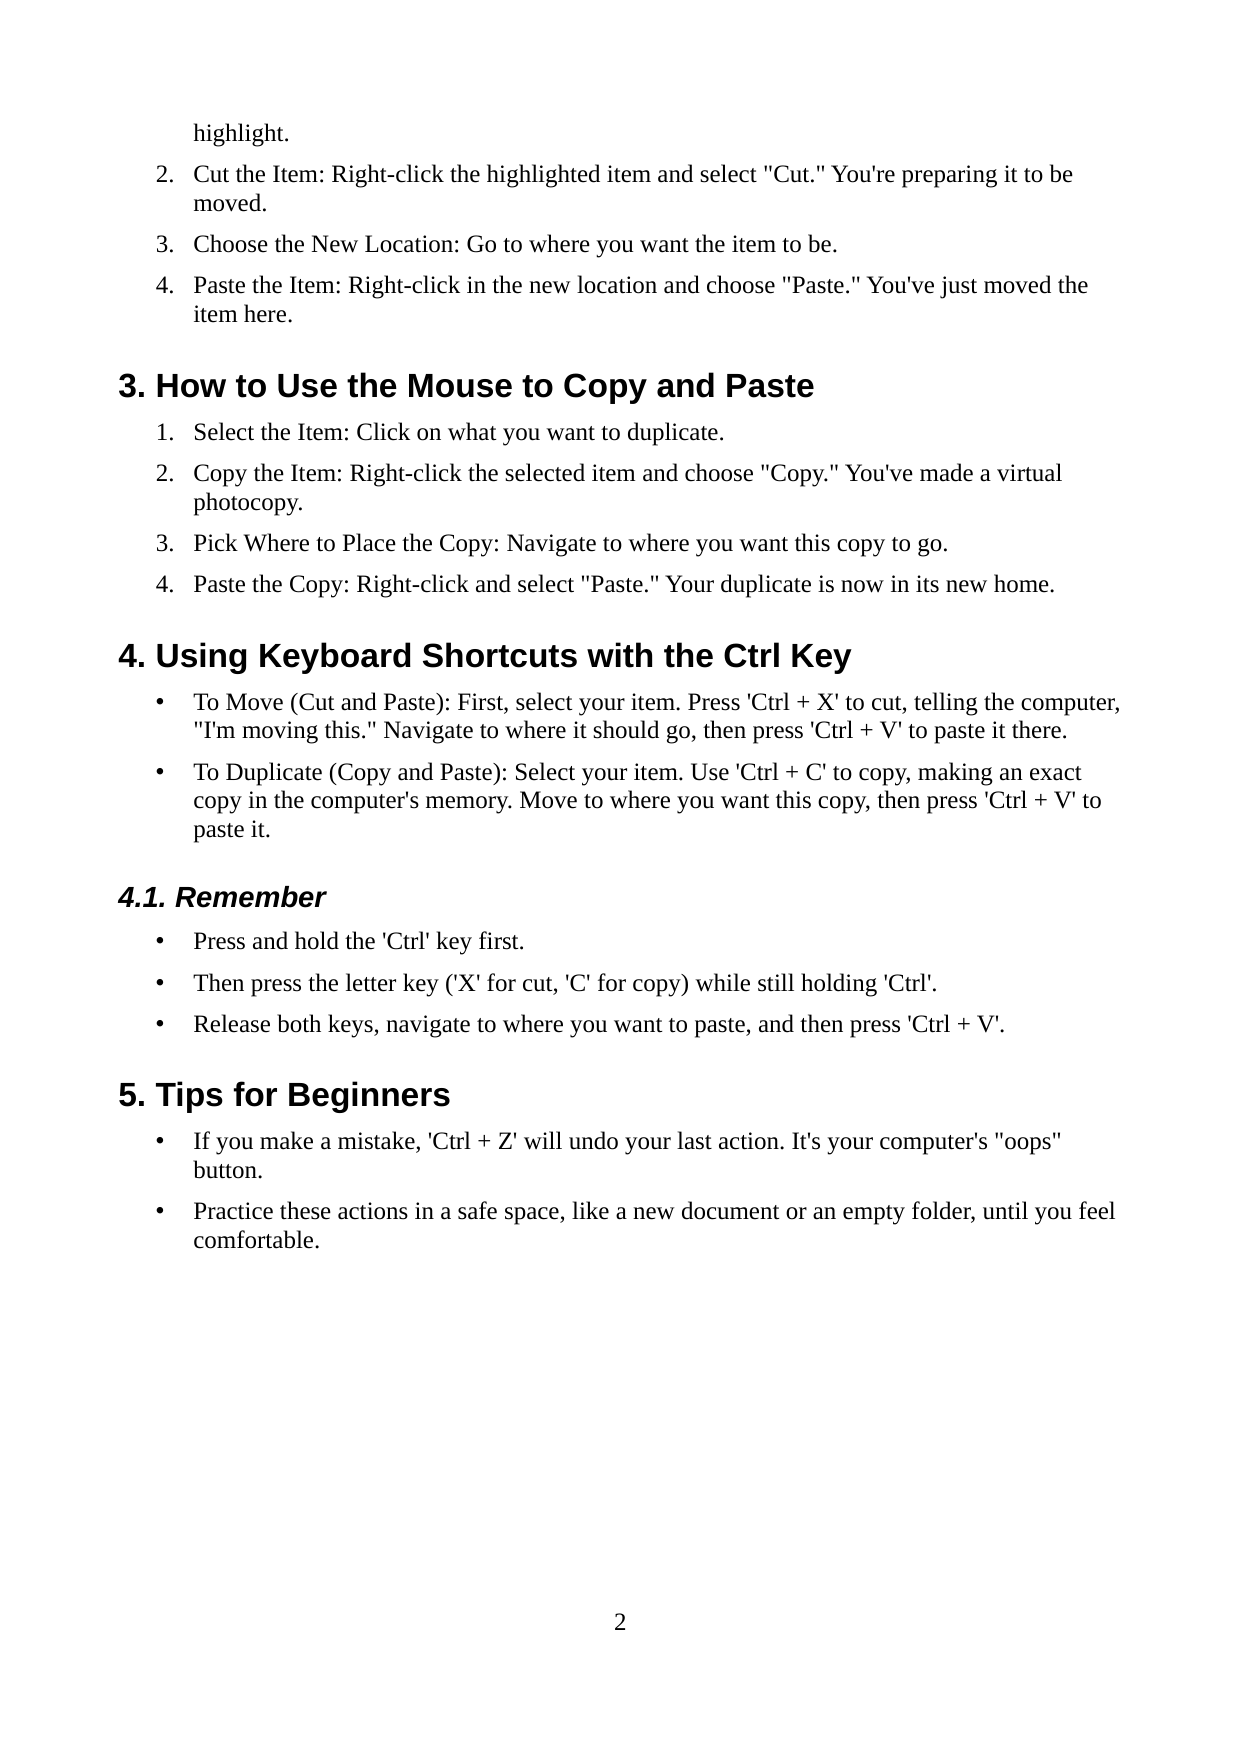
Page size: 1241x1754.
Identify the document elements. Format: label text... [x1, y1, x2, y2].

list Paste the Item: Right-click in the new location and choose "Paste." You've just moved the item here. [156, 271, 1122, 328]
list Select the Item: Click on what you want to duplicate. [156, 417, 1122, 446]
list Copy the Item: Right-click the selected item and choose "Copy." You've made a virtual photocopy. [156, 458, 1122, 516]
list Release both keys, navigate to where you want to paste, and then press 'Ctrl + V'. [156, 1009, 1122, 1038]
list Then press the letter key ('X' for cut, 'C' for copy) while still holding 'Ctrl'. [156, 968, 1122, 996]
subtitle Using Keyboard Shortcuts with the Ctrl Key [118, 636, 1122, 674]
subtitle Remember [118, 880, 1122, 914]
list To Duplicate (Copy and Paste): Select your item. Use 'Ctrl + C' to copy, making an exact copy in the computer's memory. Move to where you want this copy, then press 'Ctrl + V' to paste it. [156, 757, 1122, 843]
subtitle How to Use the Mouse to Copy and Paste [118, 366, 1122, 404]
list Choose the New Location: Go to where you want the item to be. [156, 229, 1122, 258]
list If you make a mistake, 'Ctrl + Z' will undo your last action. It's your computer's "oops" button. [156, 1126, 1122, 1184]
list Press and hold the 'Ctrl' key first. [156, 926, 1122, 955]
list highlight. [156, 118, 1122, 147]
list Practice these actions in a safe space, like a new document or an empty folder, until you feel comfortable. [156, 1196, 1122, 1254]
list To Move (Cut and Paste): First, select your item. Press 'Ctrl + X' to cut, telling the computer, "I'm moving this." Navigate to where it should go, then press 'Ctrl + V' to paste it there. [156, 687, 1122, 744]
list Pick Where to Place the Copy: Navigate to where you want this copy to go. [156, 528, 1122, 557]
list Paste the Copy: Right-click and select "Paste." Your duplicate is now in its new home. [156, 569, 1122, 598]
subtitle Tips for Beginners [118, 1075, 1122, 1114]
list Cut the Item: Right-click the highlighted item and select "Cut." You're preparing it to be moved. [156, 159, 1122, 217]
